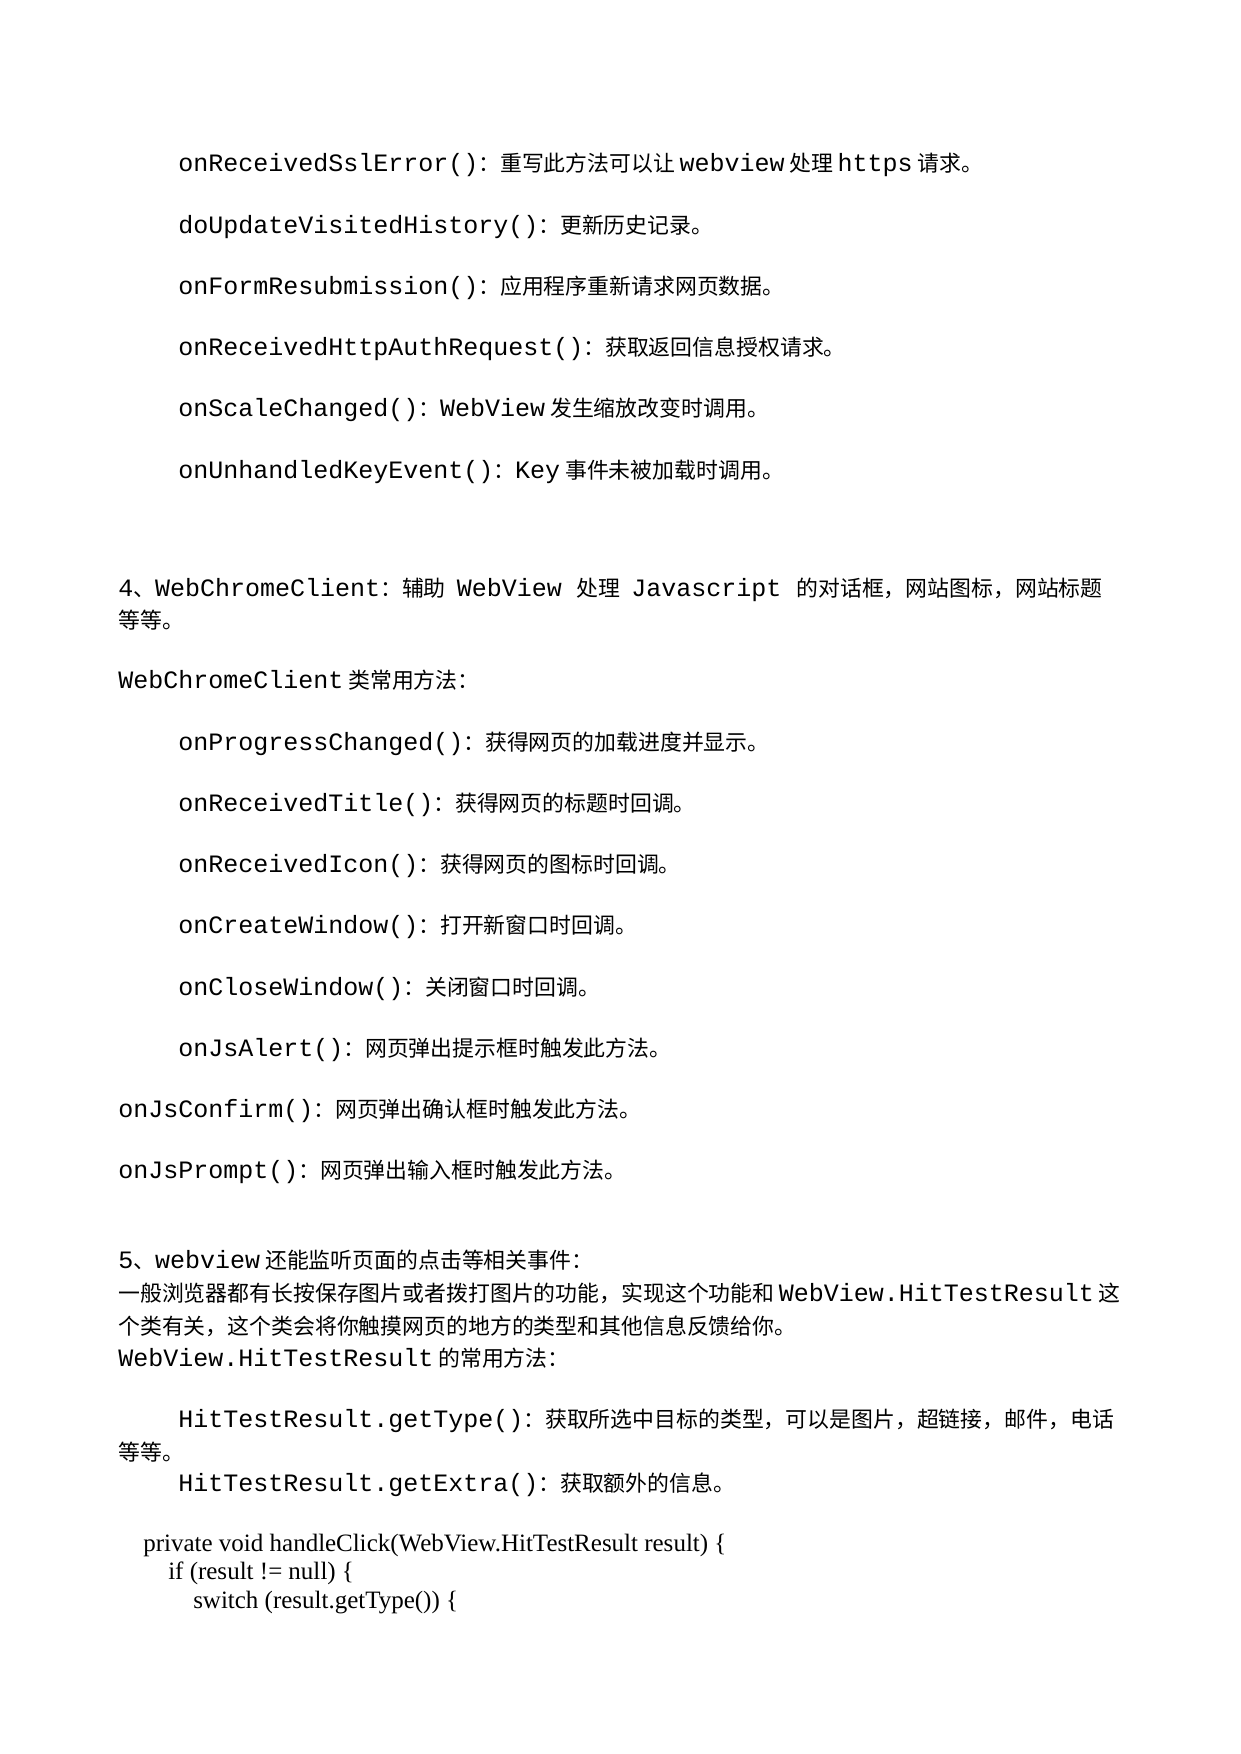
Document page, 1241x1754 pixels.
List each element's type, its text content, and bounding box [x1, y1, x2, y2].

text onCreateWindow()：打开新窗口时回调。 [118, 908, 1122, 941]
text WebView.HitTestResult的常用方法： [118, 1341, 1122, 1373]
text private void handleClick(WebView.HitTestResult result) { [118, 1528, 1122, 1556]
text onScaleChanged()：WebView发生缩放改变时调用。 [118, 391, 1122, 424]
text onJsPrompt()：网页弹出输入框时触发此方法。 [118, 1153, 1122, 1186]
text HitTestResult.getExtra()：获取额外的信息。 [118, 1466, 1122, 1499]
text onReceivedTitle()：获得网页的标题时回调。 [118, 786, 1122, 819]
text onProgressChanged()：获得网页的加载进度并显示。 [118, 725, 1122, 758]
text doUpdateVisitedHistory()：更新历史记录。 [118, 208, 1122, 241]
text 5、webview还能监听页面的点击等相关事件： [118, 1243, 1122, 1276]
text onReceivedHttpAuthRequest()：获取返回信息授权请求。 [118, 330, 1122, 363]
text HitTestResult.getType()：获取所选中目标的类型，可以是图片，超链接，邮件，电话等等。 [118, 1402, 1122, 1466]
text onJsAlert()：网页弹出提示框时触发此方法。 [118, 1031, 1122, 1064]
text onCloseWindow()：关闭窗口时回调。 [118, 970, 1122, 1003]
text WebChromeClient类常用方法： [118, 663, 1122, 696]
text onUnhandledKeyEvent()：Key事件未被加载时调用。 [118, 453, 1122, 486]
text onJsConfirm()：网页弹出确认框时触发此方法。 [118, 1092, 1122, 1125]
text 4、WebChromeClient：辅助 WebView 处理 Javascript 的对话框，网站图标，网站标题等等。 [118, 571, 1122, 635]
text if (result != null) { [118, 1556, 1122, 1585]
text 一般浏览器都有长按保存图片或者拨打图片的功能，实现这个功能和WebView.HitTestResult这个类有关，这个类会将你触摸网页的地方的类型和其他信息反馈给你。 [118, 1276, 1122, 1341]
text onReceivedSslError()：重写此方法可以让webview处理https请求。 [118, 146, 1122, 179]
text onReceivedIcon()：获得网页的图标时回调。 [118, 847, 1122, 880]
text onFormResubmission()：应用程序重新请求网页数据。 [118, 269, 1122, 302]
text switch (result.getType()) { [118, 1585, 1122, 1614]
